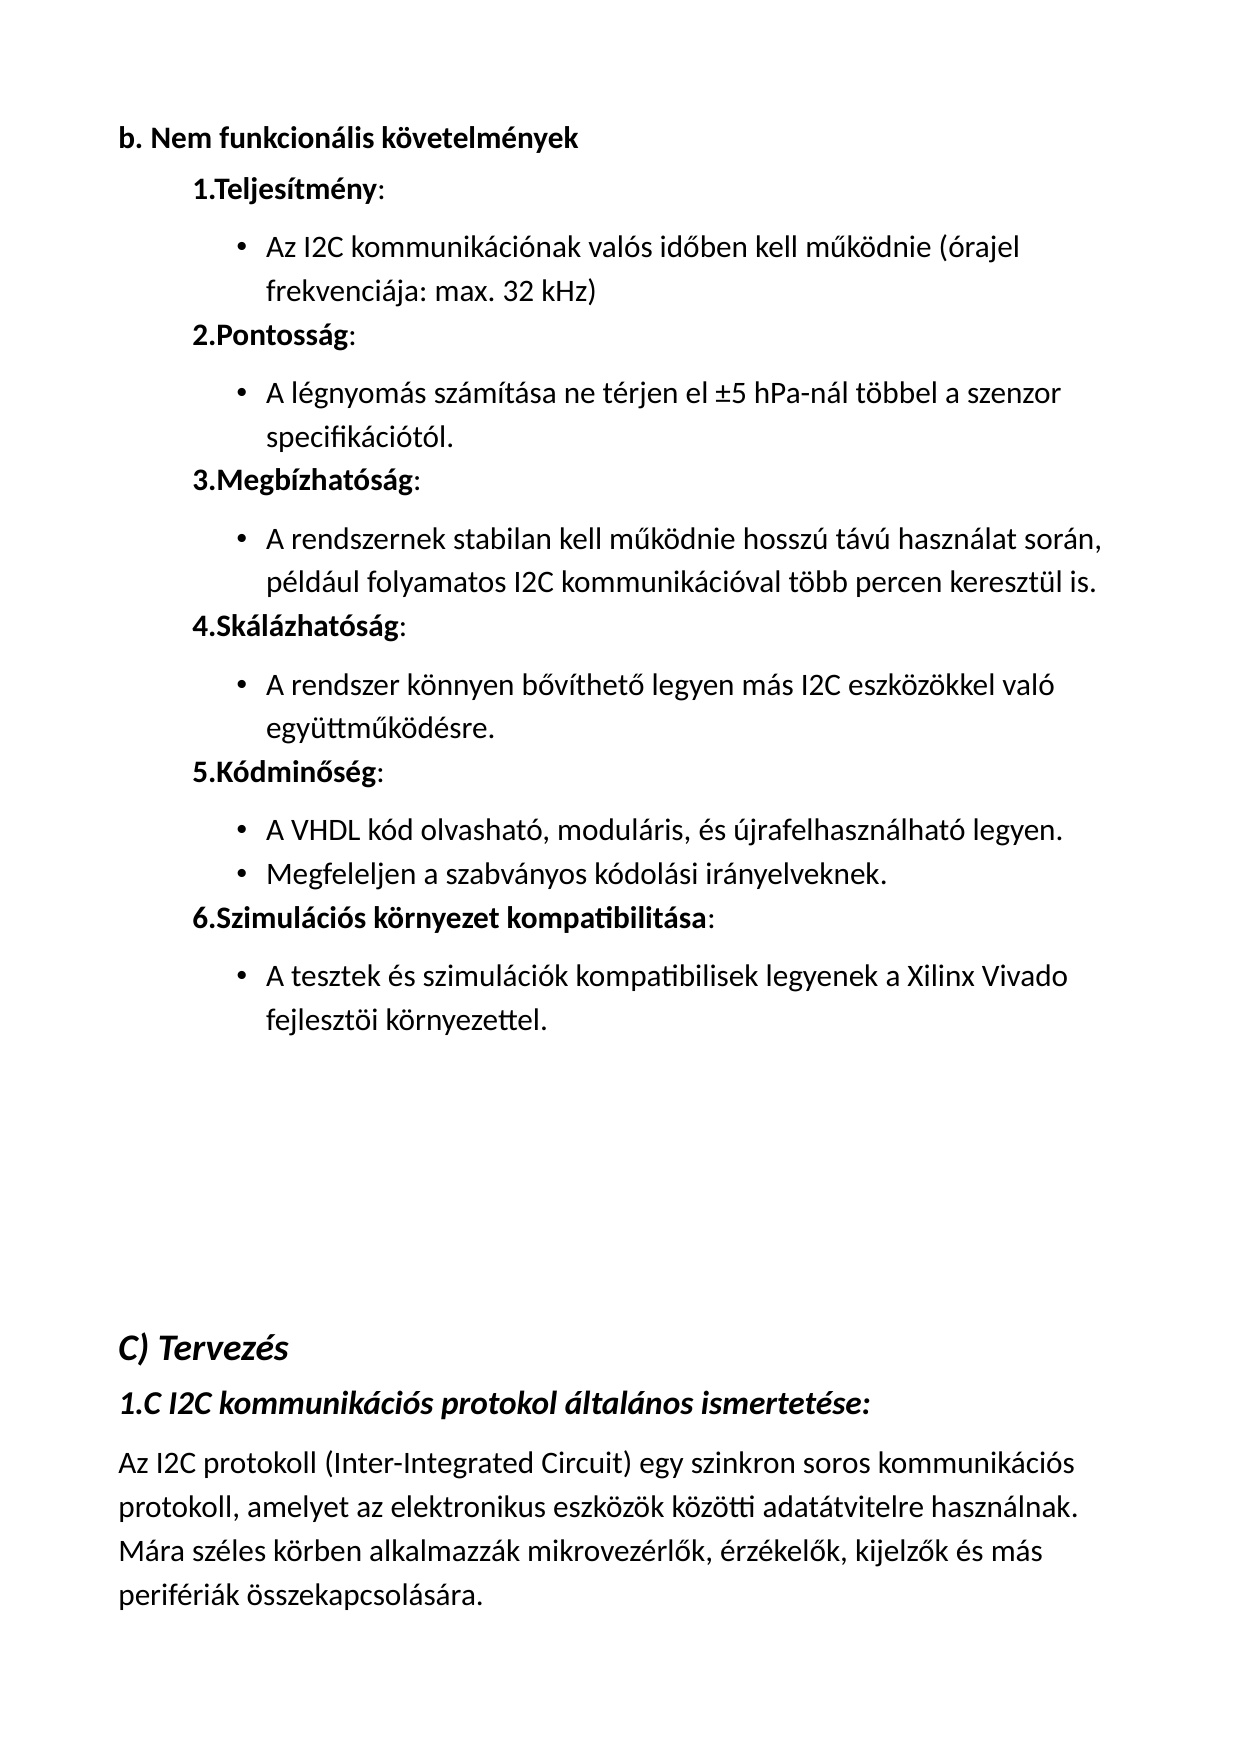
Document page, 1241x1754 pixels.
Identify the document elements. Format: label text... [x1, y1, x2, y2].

list 4.Skálázhatóság: [162, 606, 1122, 644]
list 1.Teljesítmény: [162, 169, 1122, 207]
subtitle b. Nem funkcionális követelmények [118, 118, 1122, 156]
text 2.Pontosság: [118, 314, 1122, 353]
list A rendszernek stabilan kell működnie hosszú távú használat során, például folyamatos I2C kommunikációval több percen keresztül is. [236, 519, 1122, 601]
subtitle C) Tervezés [118, 1324, 1122, 1369]
list 6.Szimulációs környezet kompatibilitása: [162, 898, 1122, 936]
list A tesztek és szimulációk kompatibilisek legyenek a Xilinx Vivado fejlesztöi környezettel. [236, 956, 1122, 1038]
list Megfeleljen a szabványos kódolási irányelveknek. [236, 854, 1122, 892]
list 5.Kódminőség: [162, 752, 1122, 790]
list Az I2C kommunikációnak valós időben kell működnie (órajel frekvenciája: max. 32 kHz) [236, 227, 1122, 309]
list A rendszer könnyen bővíthető legyen más I2C eszközökkel való együttműködésre. [236, 664, 1122, 746]
list 3.Megbízhatóság: [162, 460, 1122, 498]
text 1.C I2C kommunikációs protokol általános ismertetése: [118, 1382, 1122, 1423]
list A VHDL kód olvasható, moduláris, és újrafelhasználható legyen. [236, 810, 1122, 848]
list A légnyomás számítása ne térjen el ±5 hPa-nál többel a szenzor specifikációtól. [236, 373, 1122, 455]
text Az I2C protokoll (Inter-Integrated Circuit) egy szinkron soros kommunikációs protokoll, amelyet az elektronikus eszközök közötti adatátvitelre használnak. Mára széles körben alkalmazzák mikrovezérlők, érzékelők, kijelzők és más perifériák összekapcsolására. [118, 1443, 1122, 1613]
